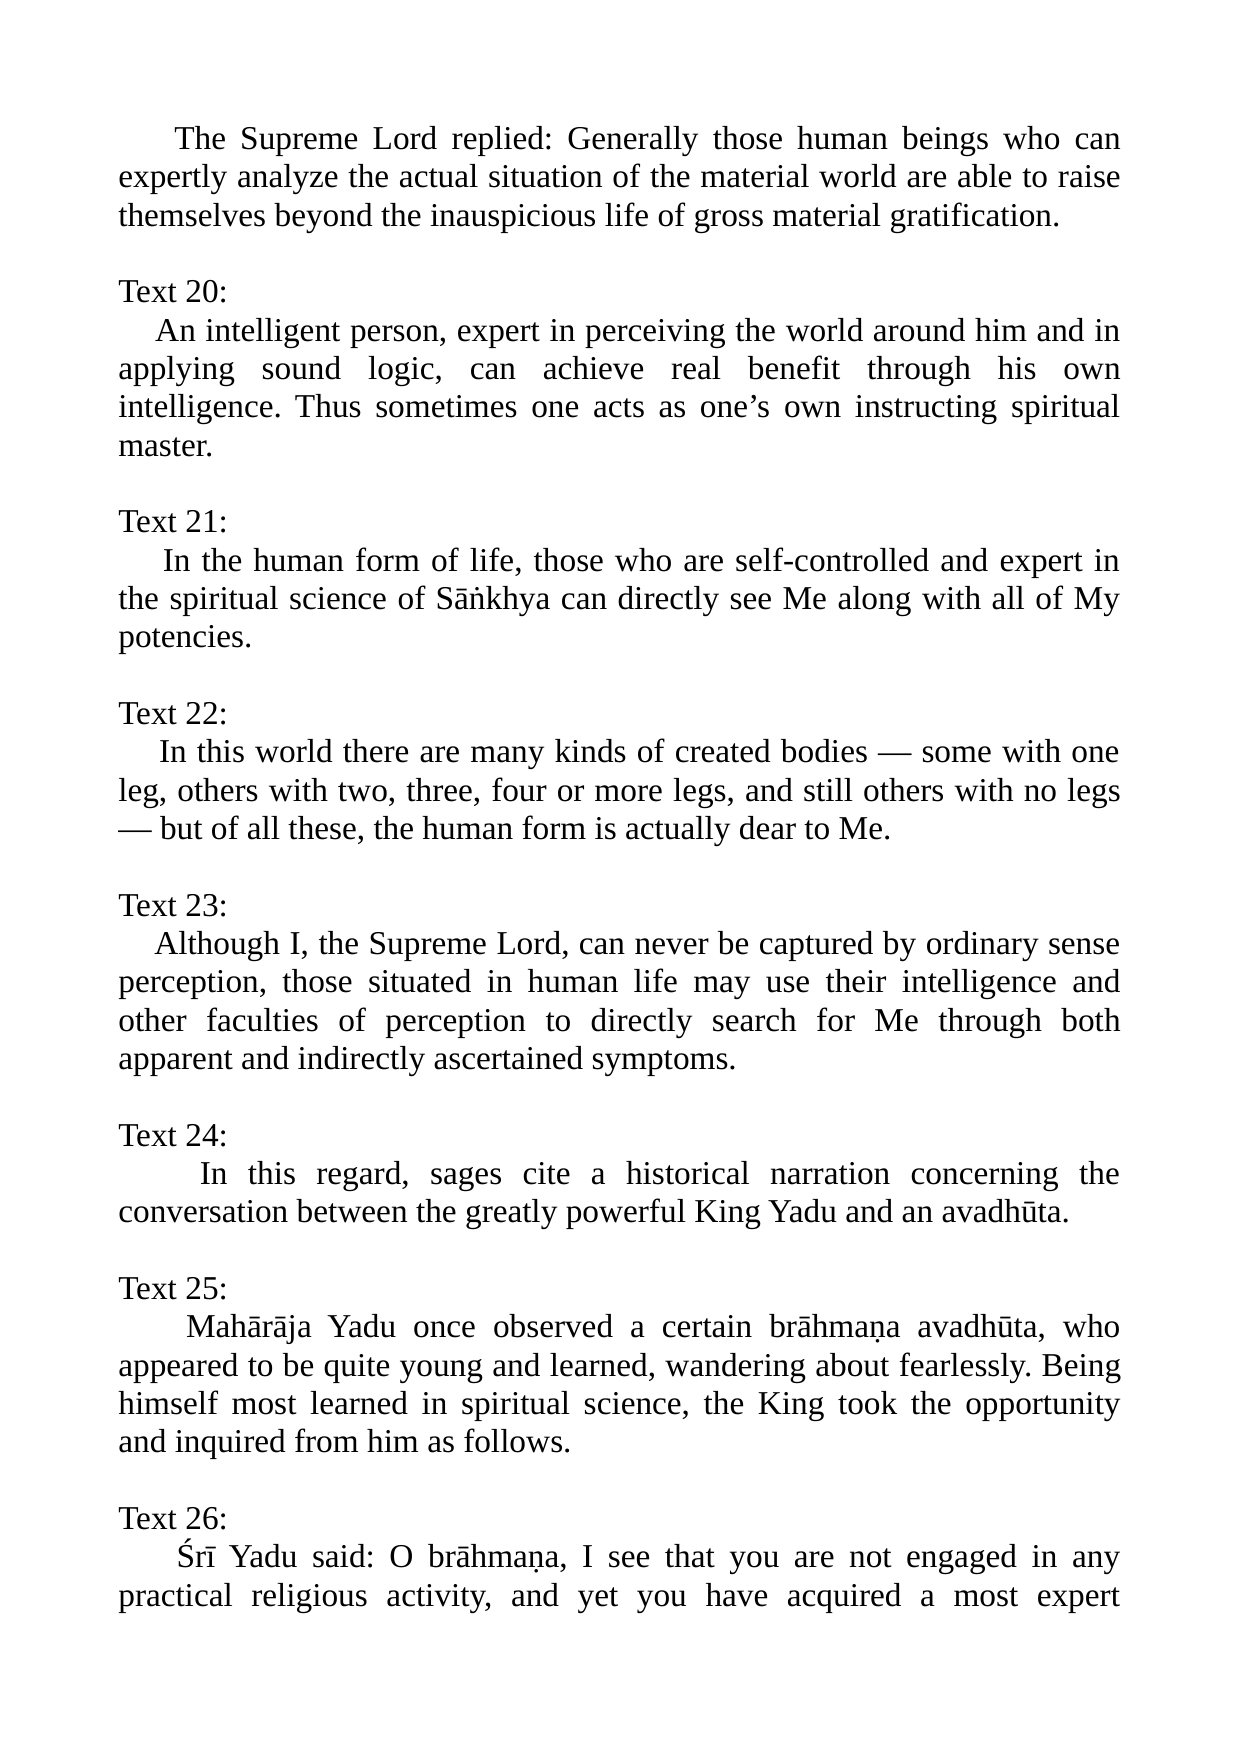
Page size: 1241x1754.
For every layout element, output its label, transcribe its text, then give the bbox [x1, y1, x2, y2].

text In the human form of life, those who are self-controlled and expert in the spiritual science of Sāṅkhya can directly see Me along with all of My potencies. [118, 540, 1122, 655]
text Text 22: [118, 693, 1122, 731]
text Śrī Yadu said: O brāhmaṇa, I see that you are not engaged in any practical religious activity, and yet you have acquired a most expert [118, 1536, 1122, 1613]
text Text 20: [118, 271, 1122, 310]
text Text 21: [118, 501, 1122, 540]
text Text 23: [118, 885, 1122, 923]
text Text 26: [118, 1498, 1122, 1536]
text In this world there are many kinds of created bodies — some with one leg, others with two, three, four or more legs, and still others with no legs — but of all these, the human form is actually dear to Me. [118, 731, 1122, 846]
text Although I, the Supreme Lord, can never be captured by ordinary sense perception, those situated in human life may use their intelligence and other faculties of perception to directly search for Me through both apparent and indirectly ascertained symptoms. [118, 923, 1122, 1076]
text Text 25: [118, 1268, 1122, 1306]
text The Supreme Lord replied: Generally those human beings who can expertly analyze the actual situation of the material world are able to raise themselves beyond the inauspicious life of gross material gratification. [118, 118, 1122, 233]
text An intelligent person, expert in perceiving the world around him and in applying sound logic, can achieve real benefit through his own intelligence. Thus sometimes one acts as one’s own instructing spiritual master. [118, 310, 1122, 463]
text In this regard, sages cite a historical narration concerning the conversation between the greatly powerful King Yadu and an avadhūta. [118, 1153, 1122, 1230]
text Text 24: [118, 1115, 1122, 1153]
text Mahārāja Yadu once observed a certain brāhmaṇa avadhūta, who appeared to be quite young and learned, wandering about fearlessly. Being himself most learned in spiritual science, the King took the opportunity and inquired from him as follows. [118, 1306, 1122, 1460]
